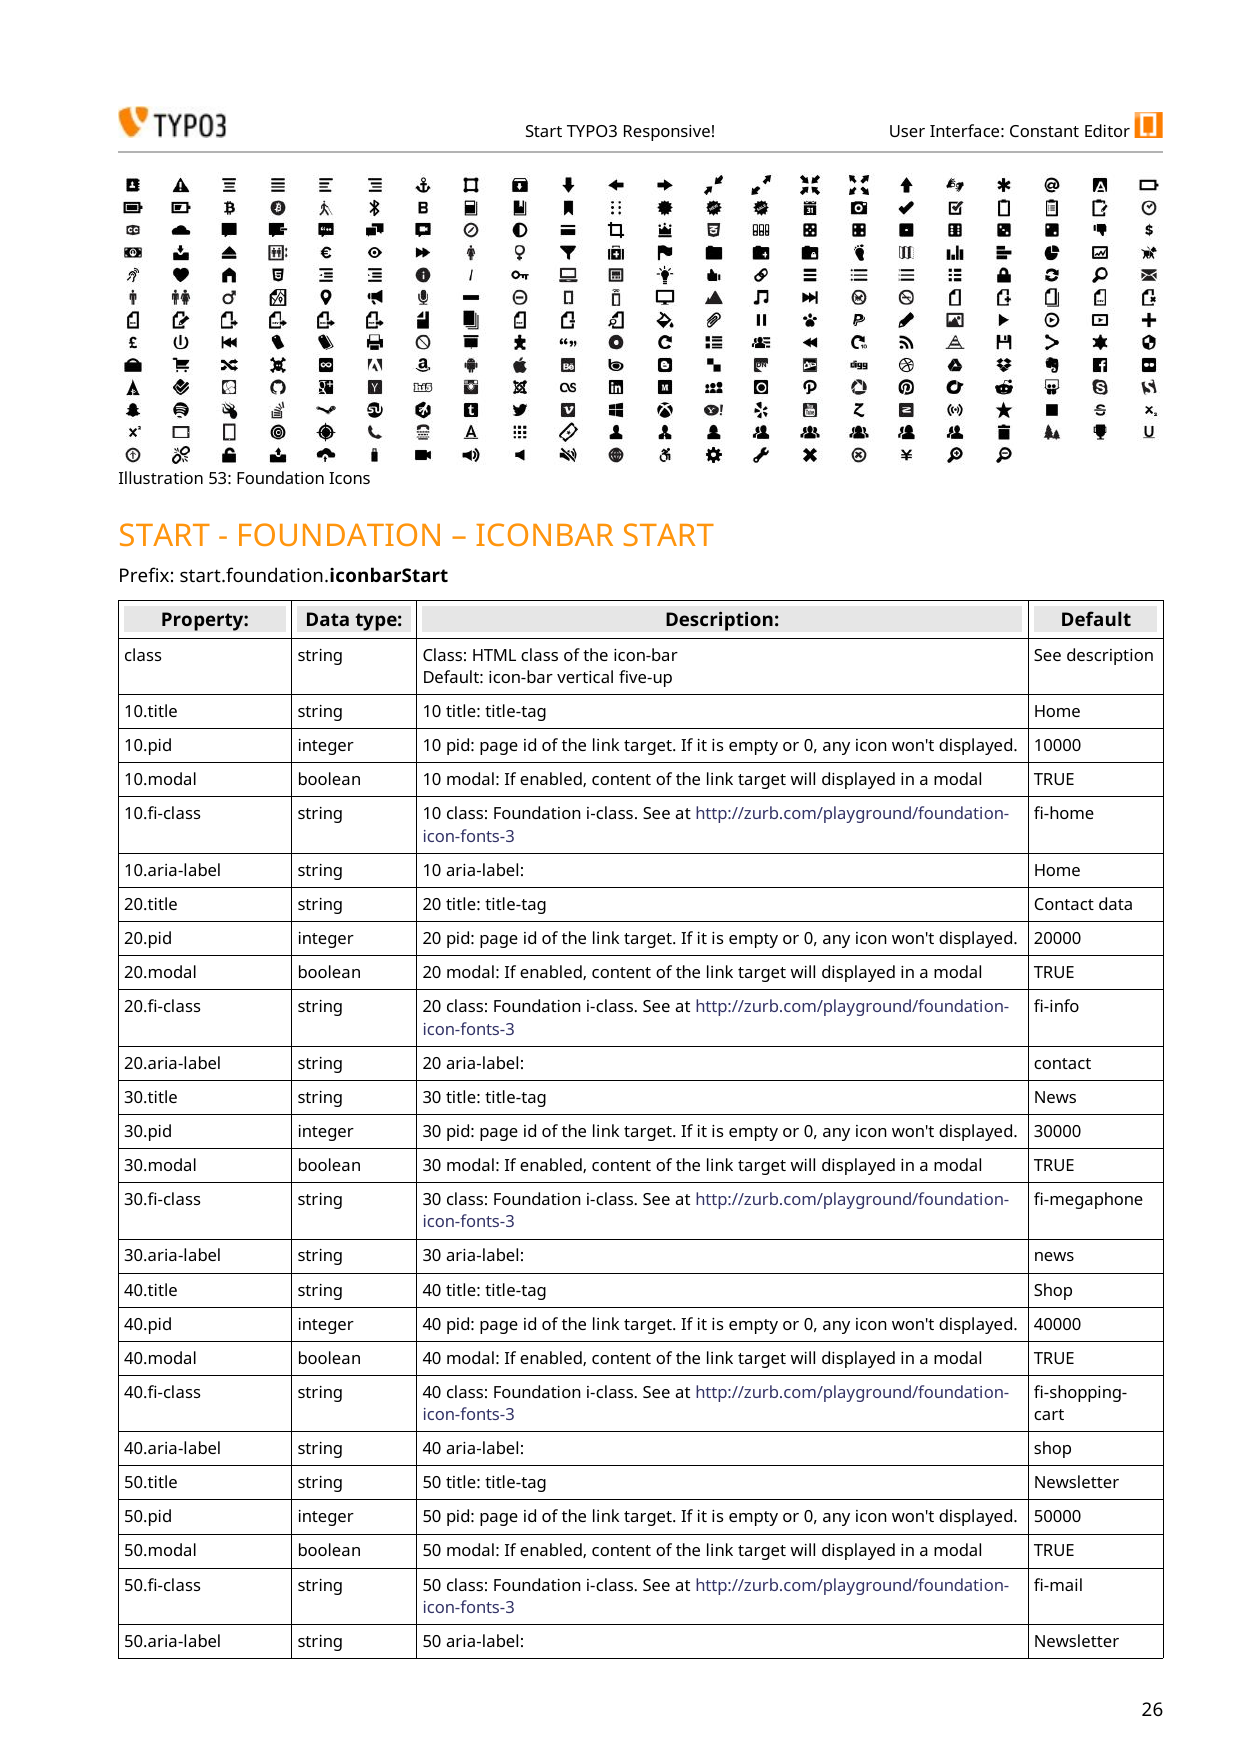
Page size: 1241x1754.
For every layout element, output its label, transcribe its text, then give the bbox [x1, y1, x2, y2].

table_cell Home [1029, 854, 1163, 887]
table_cell 40.fi-class [119, 1376, 291, 1431]
table_cell 20 aria-label: [417, 1047, 1028, 1080]
picture [118, 172, 1164, 467]
table_cell 40.modal [119, 1342, 291, 1375]
table_cell boolean [292, 1149, 416, 1182]
table_cell 40 class: Foundation i-class. See at http://zurb.com/playground/foundation-icon-fonts-3 [417, 1376, 1028, 1431]
table_cell string [292, 1274, 416, 1307]
table_cell string [292, 888, 416, 921]
table_cell boolean [292, 1342, 416, 1375]
table_cell string [292, 854, 416, 887]
subtitle START - FOUNDATION – ICONBAR START [118, 513, 1163, 556]
table_cell 30000 [1029, 1115, 1163, 1148]
table_cell boolean [292, 1535, 416, 1568]
table_cell 10000 [1029, 729, 1163, 762]
table_cell Newsletter [1029, 1466, 1163, 1499]
table_cell boolean [292, 956, 416, 989]
table_cell fi-shopping-cart [1029, 1376, 1163, 1431]
table_cell 10.modal [119, 763, 291, 796]
table_cell 50.fi-class [119, 1569, 291, 1624]
table_cell integer [292, 1115, 416, 1148]
table_cell TRUE [1029, 1342, 1163, 1375]
table_cell news [1029, 1240, 1163, 1273]
table_cell 10 pid: page id of the link target. If it is empty or 0, any icon won't displayed. [417, 729, 1028, 762]
table_cell 20.modal [119, 956, 291, 989]
table_cell 20 modal: If enabled, content of the link target will displayed in a modal [417, 956, 1028, 989]
table_cell 10.title [119, 695, 291, 728]
table_cell 30 class: Foundation i-class. See at http://zurb.com/playground/foundation-icon-fonts-3 [417, 1183, 1028, 1239]
table_cell 10.pid [119, 729, 291, 762]
text Prefix: start.foundation.iconbarStart [118, 562, 1163, 588]
table_header Description: [417, 601, 1028, 638]
table_cell integer [292, 729, 416, 762]
table_cell contact [1029, 1047, 1163, 1080]
table_header Property: [119, 601, 291, 638]
table_cell string [292, 695, 416, 728]
table_cell 30.modal [119, 1149, 291, 1182]
table_cell 20.title [119, 888, 291, 921]
table_cell 20 class: Foundation i-class. See at http://zurb.com/playground/foundation-icon-fonts-3 [417, 990, 1028, 1046]
table_cell 30 modal: If enabled, content of the link target will displayed in a modal [417, 1149, 1028, 1182]
table_cell 40 pid: page id of the link target. If it is empty or 0, any icon won't displayed. [417, 1308, 1028, 1341]
table_cell 40.title [119, 1274, 291, 1307]
table_cell Contact data [1029, 888, 1163, 921]
text Illustration 53: Foundation Icons [118, 467, 1163, 489]
table_cell 20.aria-label [119, 1047, 291, 1080]
table_cell string [292, 1081, 416, 1114]
table_cell 20 title: title-tag [417, 888, 1028, 921]
table_cell 20000 [1029, 922, 1163, 955]
table_cell Shop [1029, 1274, 1163, 1307]
table_cell fi-home [1029, 797, 1163, 853]
table_cell fi-mail [1029, 1569, 1163, 1624]
table_cell boolean [292, 763, 416, 796]
table_cell 40 modal: If enabled, content of the link target will displayed in a modal [417, 1342, 1028, 1375]
table_cell string [292, 1432, 416, 1465]
table_cell 30.title [119, 1081, 291, 1114]
table_cell 50.modal [119, 1535, 291, 1568]
table_cell 10.fi-class [119, 797, 291, 853]
table_cell 20.fi-class [119, 990, 291, 1046]
table_cell 10 modal: If enabled, content of the link target will displayed in a modal [417, 763, 1028, 796]
picture [1134, 112, 1163, 138]
table_cell shop [1029, 1432, 1163, 1465]
table_cell 40 aria-label: [417, 1432, 1028, 1465]
table_cell 50.pid [119, 1500, 291, 1534]
table_cell string [292, 990, 416, 1046]
table_cell 30 pid: page id of the link target. If it is empty or 0, any icon won't displayed. [417, 1115, 1028, 1148]
table_cell TRUE [1029, 1149, 1163, 1182]
table_header Data type: [292, 601, 416, 638]
table_cell 40.pid [119, 1308, 291, 1341]
table_cell See description [1029, 639, 1163, 694]
table_header Default [1029, 601, 1163, 638]
table_cell 50 pid: page id of the link target. If it is empty or 0, any icon won't displayed. [417, 1500, 1028, 1534]
table_cell integer [292, 1500, 416, 1534]
table_cell 30.aria-label [119, 1240, 291, 1273]
table_cell 10 aria-label: [417, 854, 1028, 887]
table_cell TRUE [1029, 763, 1163, 796]
table_cell 50.aria-label [119, 1625, 291, 1658]
table_cell 30.fi-class [119, 1183, 291, 1239]
table_cell fi-info [1029, 990, 1163, 1046]
table_cell string [292, 1240, 416, 1273]
table_cell 10 title: title-tag [417, 695, 1028, 728]
table_cell 40 title: title-tag [417, 1274, 1028, 1307]
table_cell 10 class: Foundation i-class. See at http://zurb.com/playground/foundation-icon-fonts-3 [417, 797, 1028, 853]
table_cell 50 class: Foundation i-class. See at http://zurb.com/playground/foundation-icon-fonts-3 [417, 1569, 1028, 1624]
table_cell 50 title: title-tag [417, 1466, 1028, 1499]
table_cell Home [1029, 695, 1163, 728]
table_cell 50 modal: If enabled, content of the link target will displayed in a modal [417, 1535, 1028, 1568]
table_cell 20 pid: page id of the link target. If it is empty or 0, any icon won't displayed. [417, 922, 1028, 955]
table_cell News [1029, 1081, 1163, 1114]
table_cell 40000 [1029, 1308, 1163, 1341]
table_cell 30 title: title-tag [417, 1081, 1028, 1114]
table_cell string [292, 1569, 416, 1624]
table_cell string [292, 639, 416, 694]
table_cell Newsletter [1029, 1625, 1163, 1658]
table_cell integer [292, 1308, 416, 1341]
table_cell string [292, 1466, 416, 1499]
table_cell 20.pid [119, 922, 291, 955]
table_cell string [292, 1625, 416, 1658]
table_cell string [292, 1183, 416, 1239]
table_cell string [292, 797, 416, 853]
table_cell string [292, 1376, 416, 1431]
table_cell 30.pid [119, 1115, 291, 1148]
table_cell 40.aria-label [119, 1432, 291, 1465]
table_cell 50000 [1029, 1500, 1163, 1534]
table_cell TRUE [1029, 1535, 1163, 1568]
table_cell 30 aria-label: [417, 1240, 1028, 1273]
table_cell class [119, 639, 291, 694]
table_cell TRUE [1029, 956, 1163, 989]
table_cell 10.aria-label [119, 854, 291, 887]
picture [118, 106, 227, 138]
table_cell 50 aria-label: [417, 1625, 1028, 1658]
table_cell string [292, 1047, 416, 1080]
table_cell 50.title [119, 1466, 291, 1499]
table_cell integer [292, 922, 416, 955]
table_cell Class: HTML class of the icon-bar Default: icon-bar vertical five-up [417, 639, 1028, 694]
table_cell fi-megaphone [1029, 1183, 1163, 1239]
